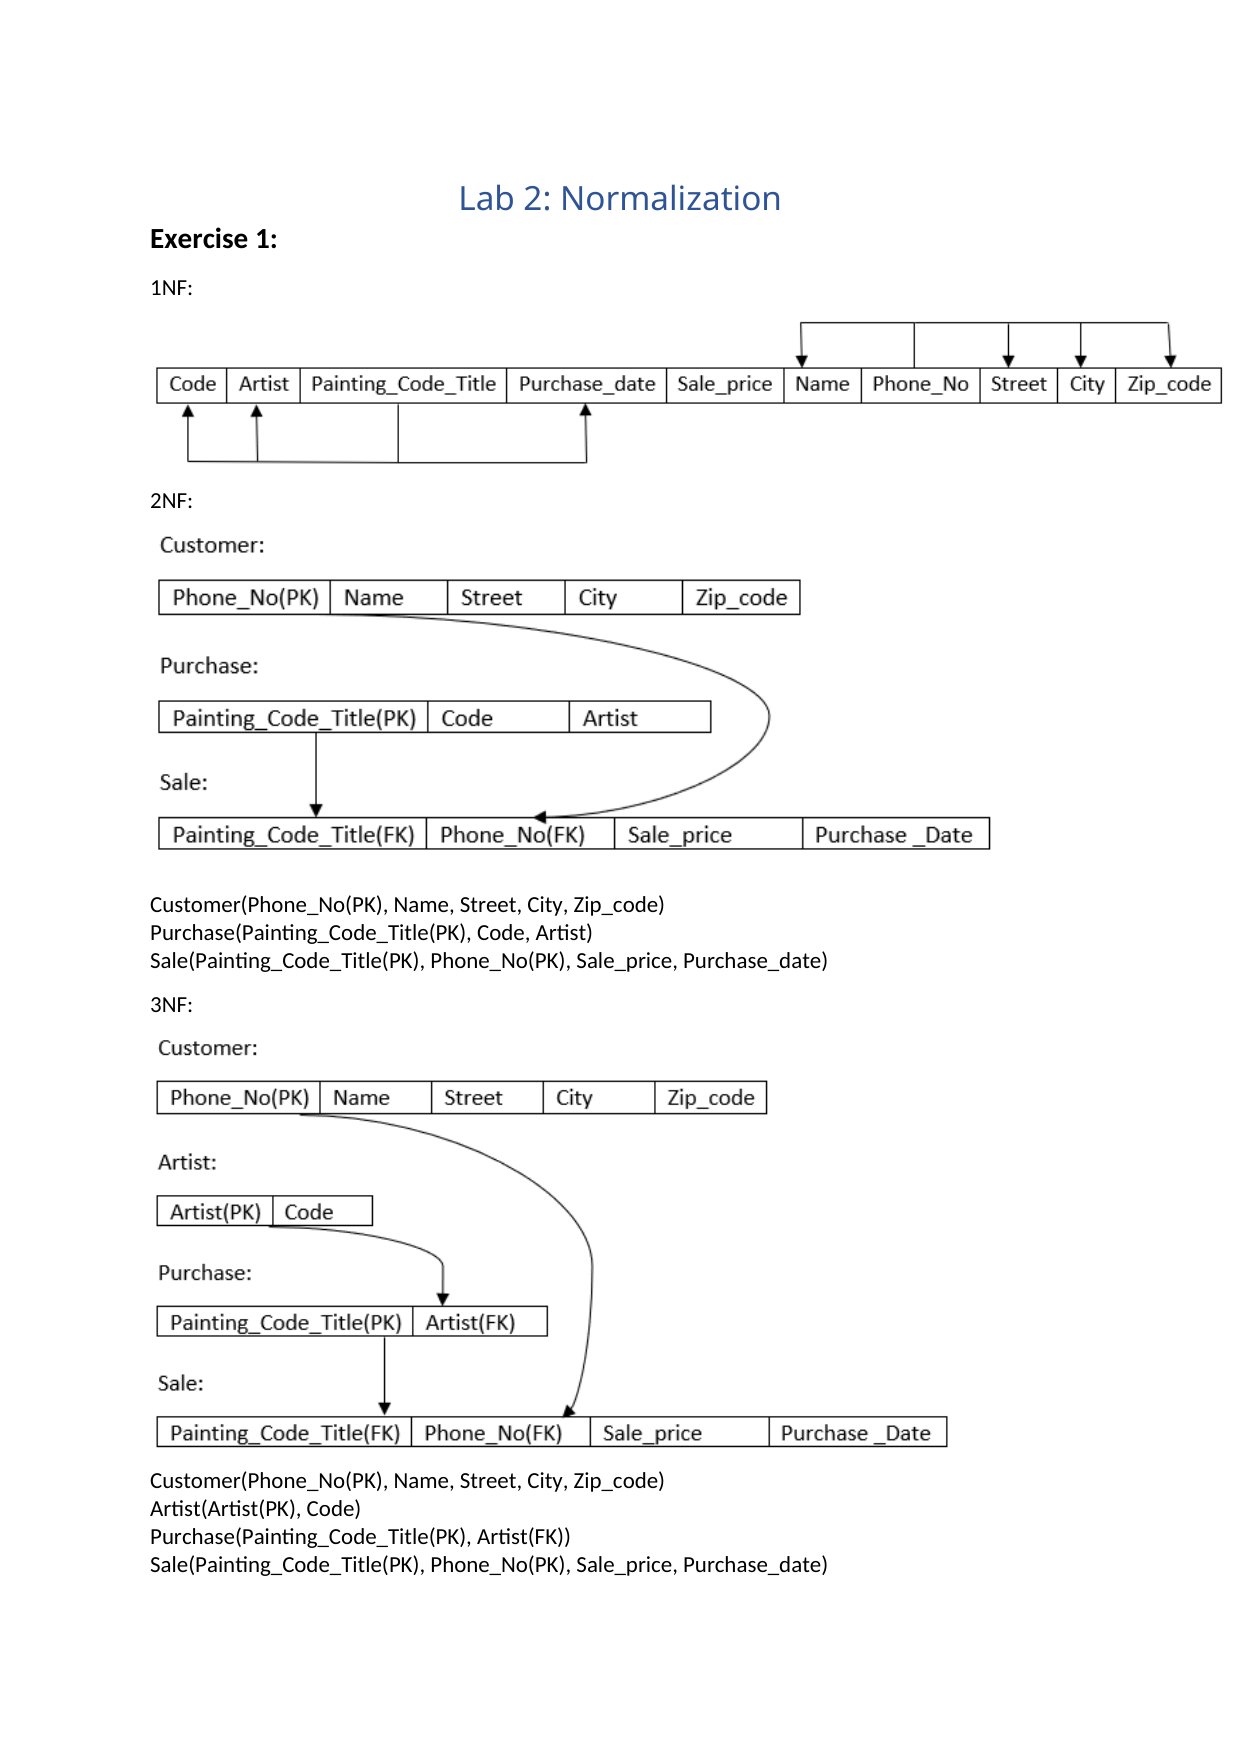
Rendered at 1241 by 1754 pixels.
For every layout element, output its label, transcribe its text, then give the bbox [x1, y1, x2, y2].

text 3NF: [150, 991, 1090, 1018]
subtitle Lab 2: Normalization [150, 175, 1090, 220]
text 1NF: [150, 273, 1090, 301]
text Customer(Phone_No(PK), Name, Street, City, Zip_code) Artist(Artist(PK), Code) Purchase(Painting_Code_Title(PK), Artist(FK)) Sale(Painting_Code_Title(PK), Phone_No(PK), Sale_price, Purchase_date) [150, 1466, 1090, 1578]
text 2NF: [150, 486, 1090, 514]
text Exercise 1: [150, 220, 1090, 256]
text Customer(Phone_No(PK), Name, Street, City, Zip_code) Purchase(Painting_Code_Title(PK), Code, Artist) Sale(Painting_Code_Title(PK), Phone_No(PK), Sale_price, Purchase_date) [150, 890, 1090, 974]
